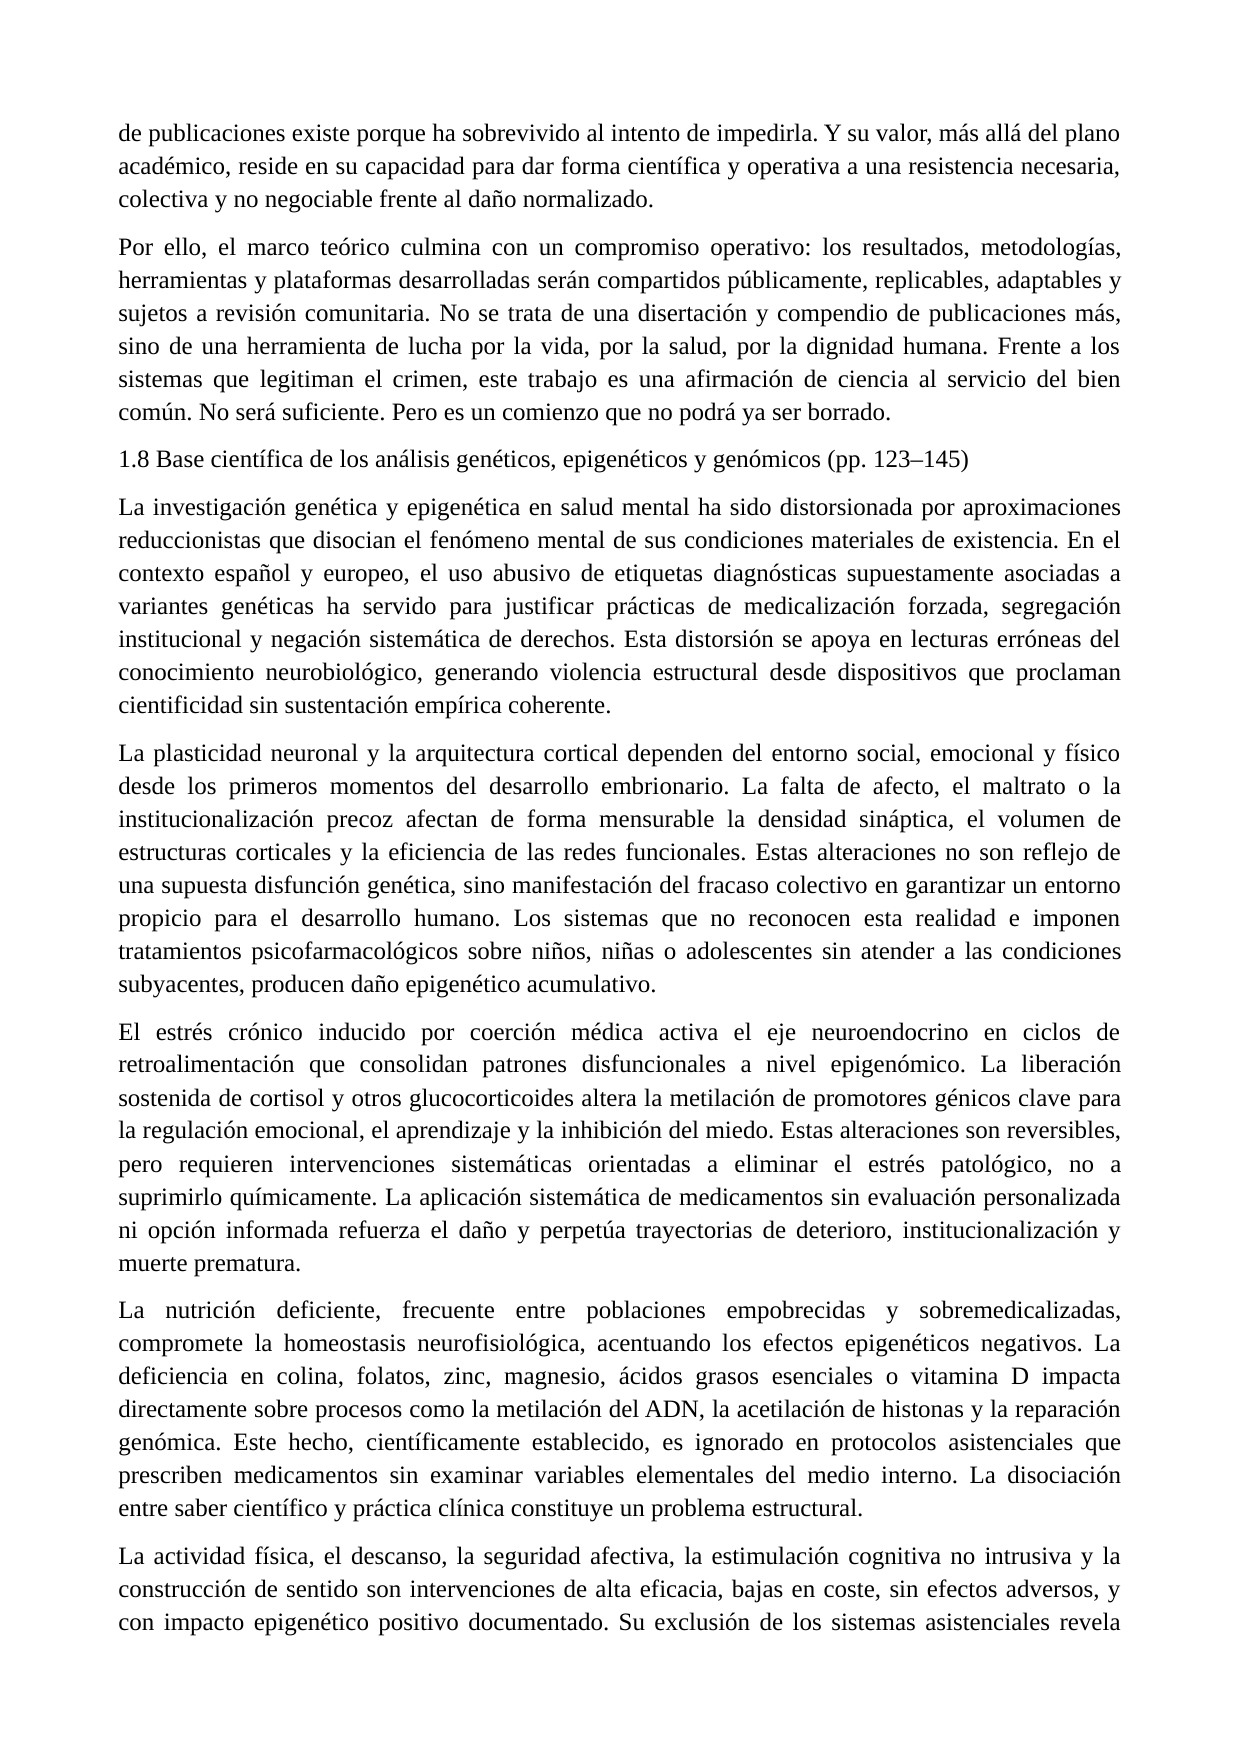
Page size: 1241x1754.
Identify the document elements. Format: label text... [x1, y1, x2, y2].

text La plasticidad neuronal y la arquitectura cortical dependen del entorno social, emocional y físico desde los primeros momentos del desarrollo embrionario. La falta de afecto, el maltrato o la institucionalización precoz afectan de forma mensurable la densidad sináptica, el volumen de estructuras corticales y la eficiencia de las redes funcionales. Estas alteraciones no son reflejo de una supuesta disfunción genética, sino manifestación del fracaso colectivo en garantizar un entorno propicio para el desarrollo humano. Los sistemas que no reconocen esta realidad e imponen tratamientos psicofarmacológicos sobre niños, niñas o adolescentes sin atender a las condiciones subyacentes, producen daño epigenético acumulativo. [118, 738, 1122, 998]
text de publicaciones existe porque ha sobrevivido al intento de impedirla. Y su valor, más allá del plano académico, reside en su capacidad para dar forma científica y operativa a una resistencia necesaria, colectiva y no negociable frente al daño normalizado. [118, 118, 1122, 213]
text Por ello, el marco teórico culmina con un compromiso operativo: los resultados, metodologías, herramientas y plataformas desarrolladas serán compartidos públicamente, replicables, adaptables y sujetos a revisión comunitaria. No se trata de una disertación y compendio de publicaciones más, sino de una herramienta de lucha por la vida, por la salud, por la dignidad humana. Frente a los sistemas que legitiman el crimen, este trabajo es una afirmación de ciencia al servicio del bien común. No será suficiente. Pero es un comienzo que no podrá ya ser borrado. [118, 232, 1122, 426]
text 1.8 Base científica de los análisis genéticos, epigenéticos y genómicos (pp. 123–145) [118, 444, 1122, 473]
text La nutrición deficiente, frecuente entre poblaciones empobrecidas y sobremedicalizadas, compromete la homeostasis neurofisiológica, acentuando los efectos epigenéticos negativos. La deficiencia en colina, folatos, zinc, magnesio, ácidos grasos esenciales o vitamina D impacta directamente sobre procesos como la metilación del ADN, la acetilación de histonas y la reparación genómica. Este hecho, científicamente establecido, es ignorado en protocolos asistenciales que prescriben medicamentos sin examinar variables elementales del medio interno. La disociación entre saber científico y práctica clínica constituye un problema estructural. [118, 1295, 1122, 1522]
text La investigación genética y epigenética en salud mental ha sido distorsionada por aproximaciones reduccionistas que disocian el fenómeno mental de sus condiciones materiales de existencia. En el contexto español y europeo, el uso abusivo de etiquetas diagnósticas supuestamente asociadas a variantes genéticas ha servido para justificar prácticas de medicalización forzada, segregación institucional y negación sistemática de derechos. Esta distorsión se apoya en lecturas erróneas del conocimiento neurobiológico, generando violencia estructural desde dispositivos que proclaman cientificidad sin sustentación empírica coherente. [118, 492, 1122, 719]
text La actividad física, el descanso, la seguridad afectiva, la estimulación cognitiva no intrusiva y la construcción de sentido son intervenciones de alta eficacia, bajas en coste, sin efectos adversos, y con impacto epigenético positivo documentado. Su exclusión de los sistemas asistenciales revela [118, 1541, 1122, 1636]
text El estrés crónico inducido por coerción médica activa el eje neuroendocrino en ciclos de retroalimentación que consolidan patrones disfuncionales a nivel epigenómico. La liberación sostenida de cortisol y otros glucocorticoides altera la metilación de promotores génicos clave para la regulación emocional, el aprendizaje y la inhibición del miedo. Estas alteraciones son reversibles, pero requieren intervenciones sistemáticas orientadas a eliminar el estrés patológico, no a suprimirlo químicamente. La aplicación sistemática de medicamentos sin evaluación personalizada ni opción informada refuerza el daño y perpetúa trayectorias de deterioro, institucionalización y muerte prematura. [118, 1017, 1122, 1276]
